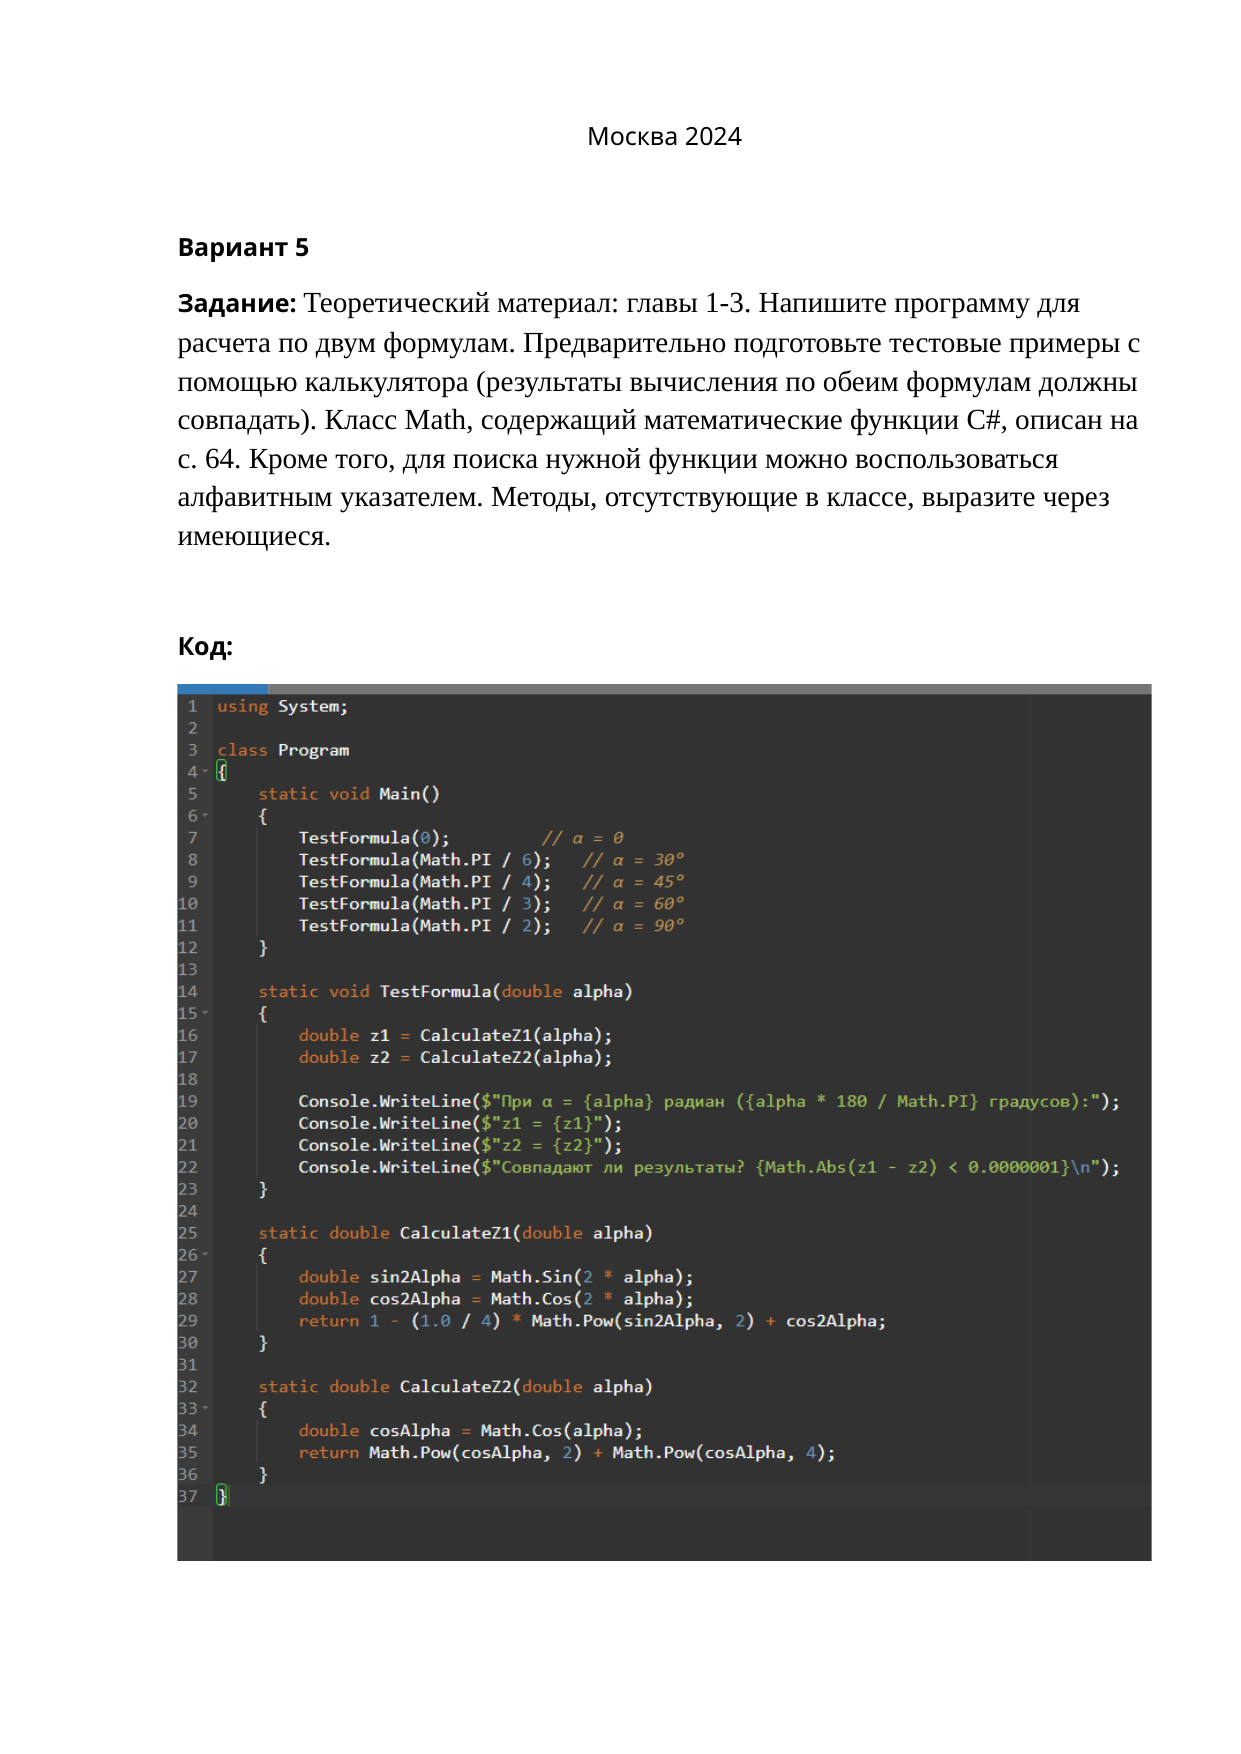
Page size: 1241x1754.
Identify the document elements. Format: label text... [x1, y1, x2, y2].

text Москва 2024 [177, 118, 1152, 152]
text Код: [177, 629, 1152, 663]
text Вариант 5 [177, 230, 1152, 264]
text Задание: Теоретический материал: главы 1-3. Напишите программу для расчета по двум формулам. Предварительно подготовьте тестовые примеры с помощью калькулятора (результаты вычисления по обеим формулам должны совпадать). Класс Math, содержащий математические функции С#, описан на с. 64. Кроме того, для поиска нужной функции можно воспользоваться алфавитным указателем. Методы, отсутствующие в классе, выразите через имеющиеся. [177, 286, 1152, 551]
